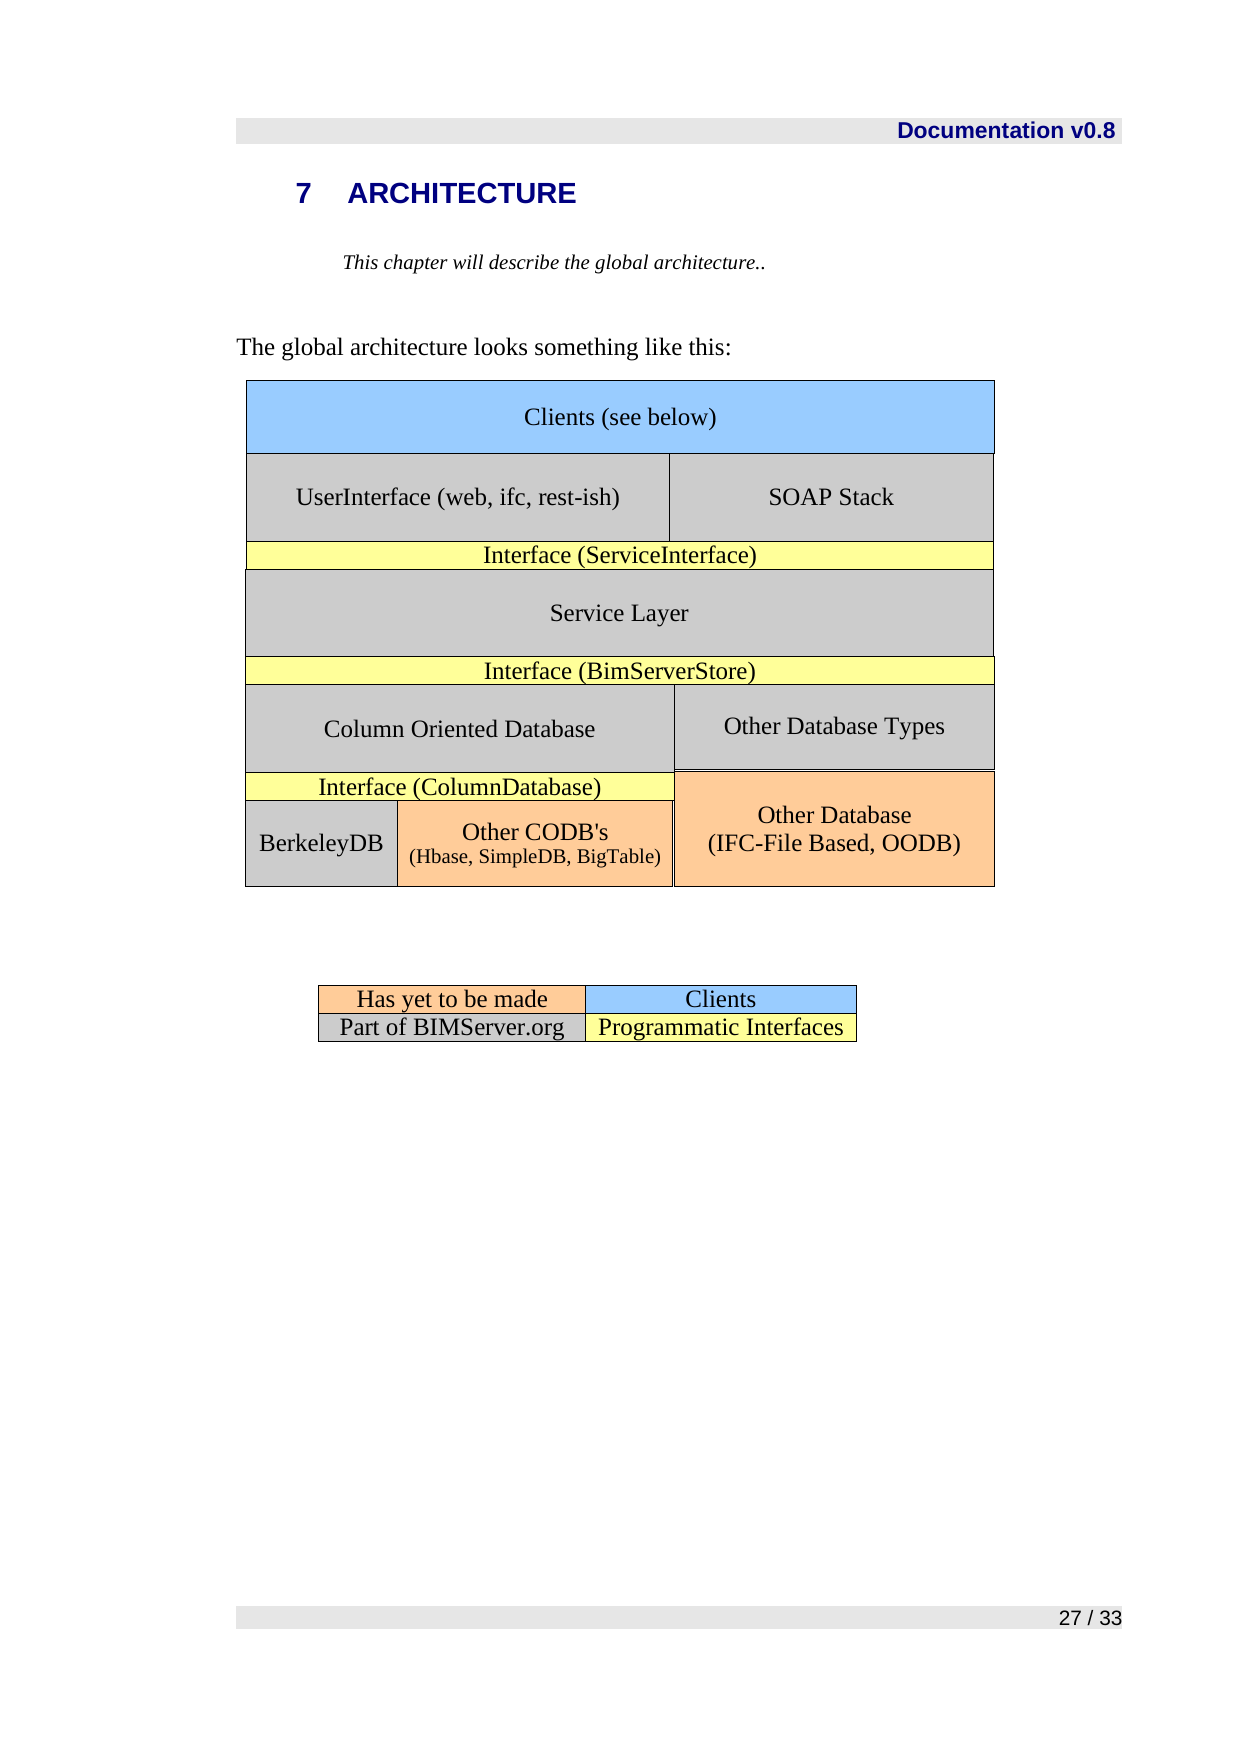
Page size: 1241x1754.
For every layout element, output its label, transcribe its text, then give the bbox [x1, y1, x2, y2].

subtitle Architecture [236, 177, 1122, 210]
text This chapter will describe the global architecture.. [342, 251, 1051, 274]
text The global architecture looks something like this: [236, 333, 1122, 361]
